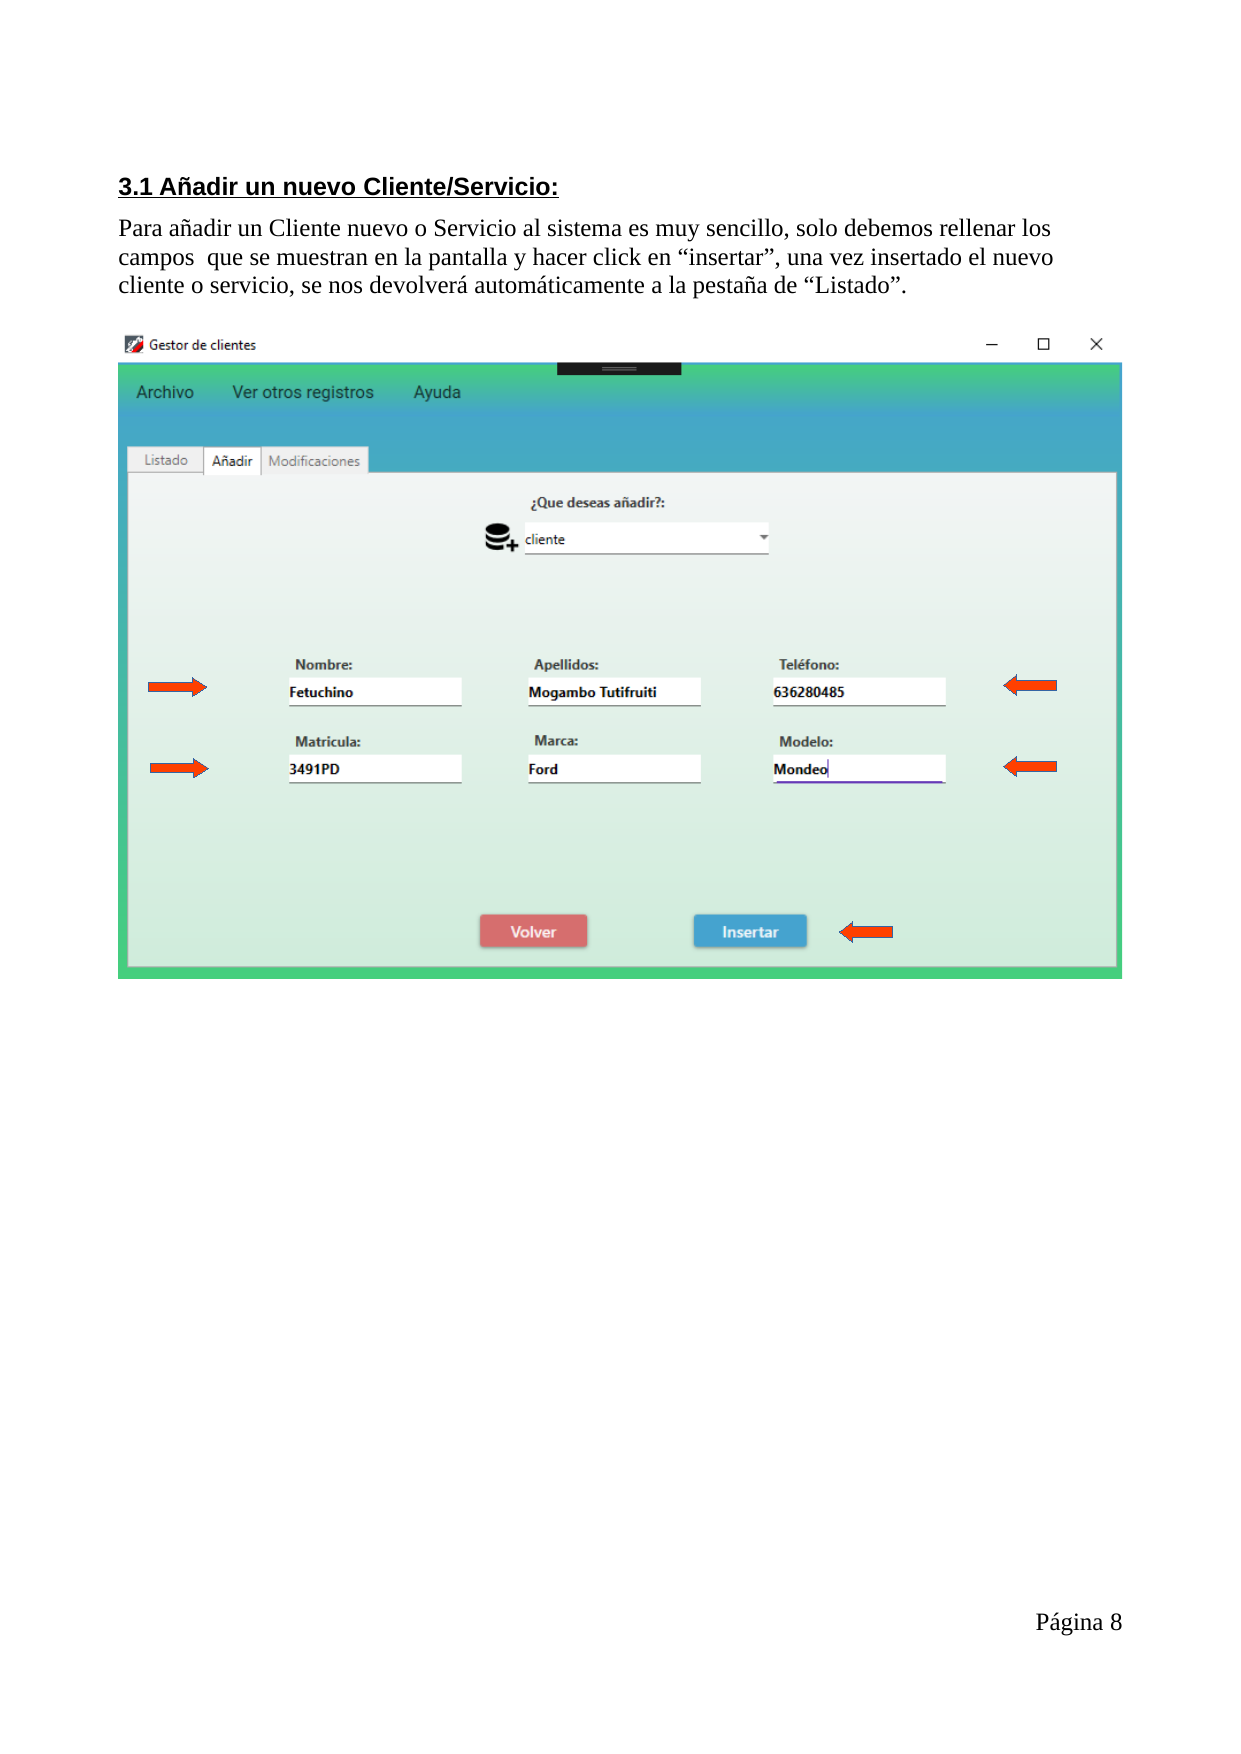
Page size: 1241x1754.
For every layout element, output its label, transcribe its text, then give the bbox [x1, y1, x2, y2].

text Para añadir un Cliente nuevo o Servicio al sistema es muy sencillo, solo debemos rellenar los campos que se muestran en la pantalla y hacer click en “insertar”, una vez insertado el nuevo cliente o servicio, se nos devolverá automáticamente a la pestaña de “Listado”. [118, 213, 1122, 299]
subtitle 3.1 Añadir un nuevo Cliente/Servicio: [118, 172, 1122, 201]
picture [118, 328, 1123, 979]
